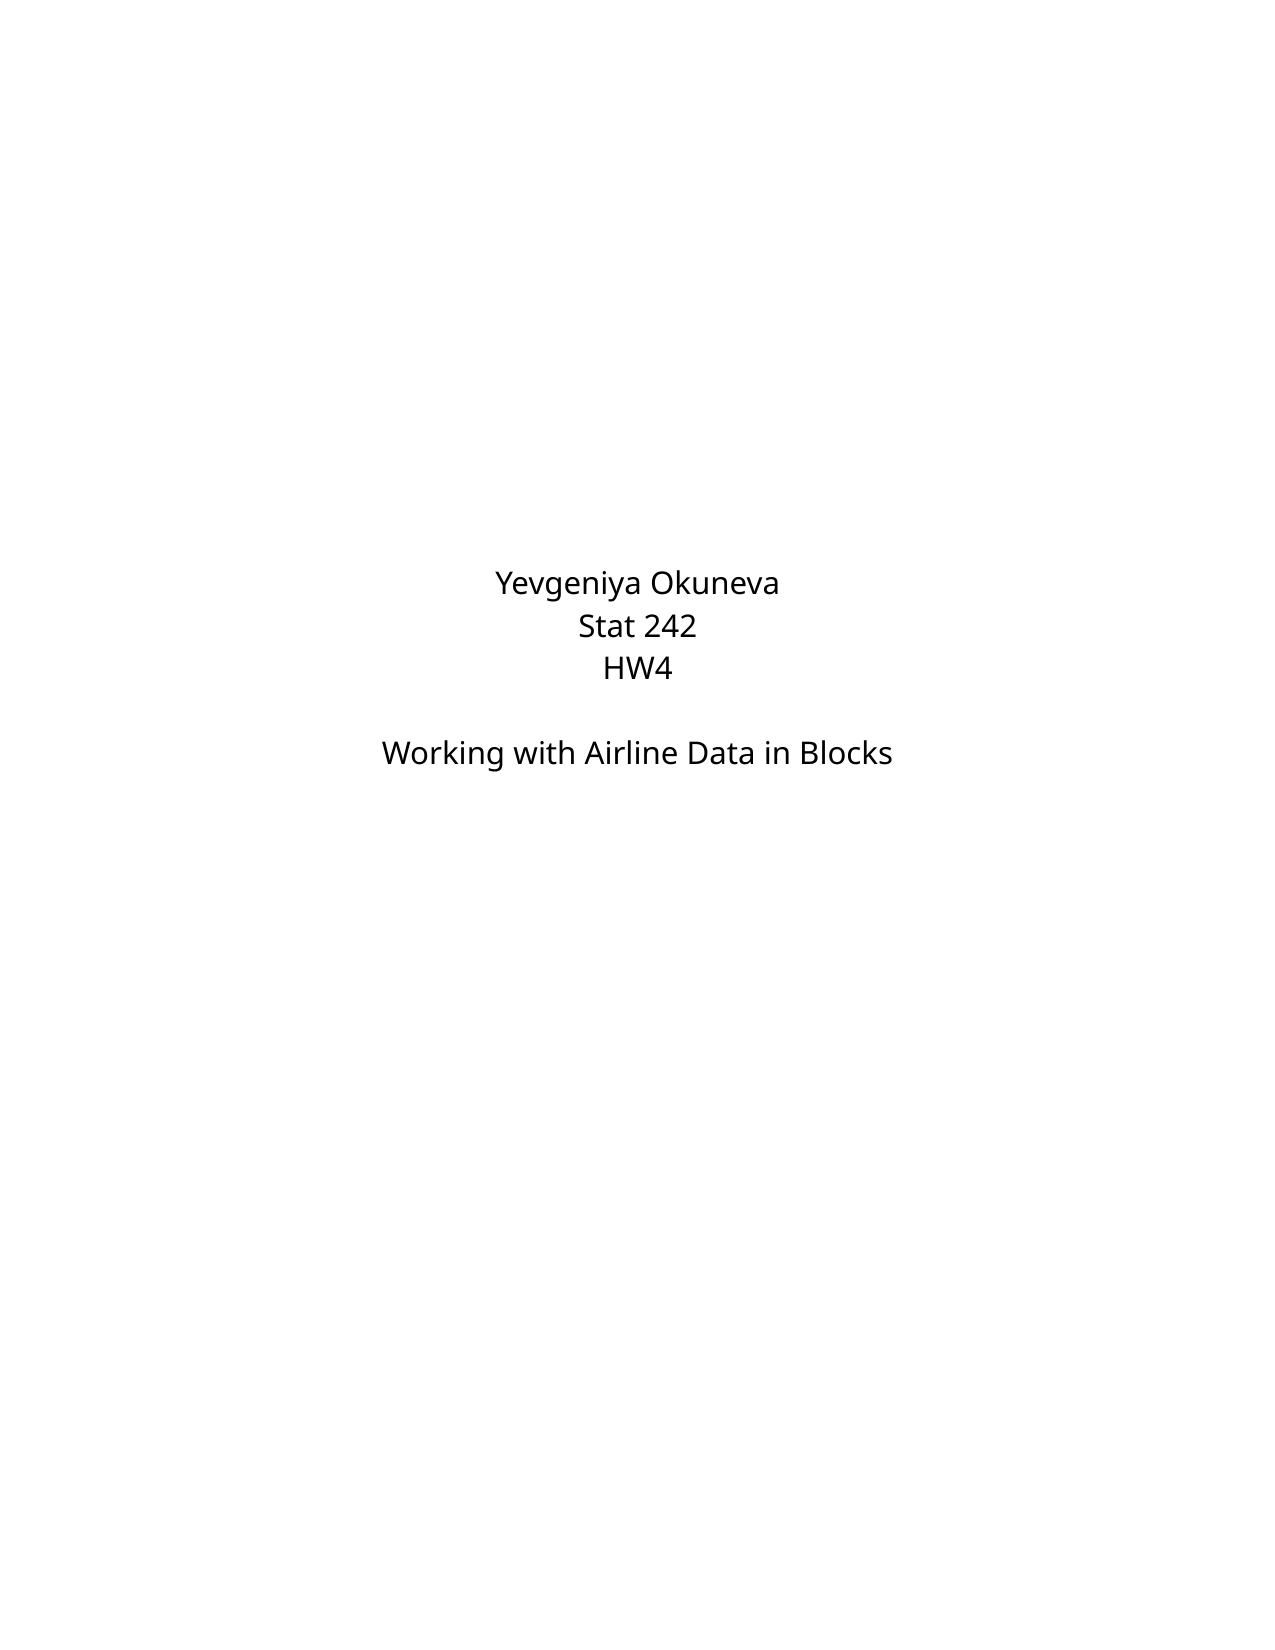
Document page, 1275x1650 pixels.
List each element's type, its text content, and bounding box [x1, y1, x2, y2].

text Yevgeniya Okuneva [118, 561, 1157, 603]
text Working with Airline Data in Blocks [118, 731, 1157, 774]
text HW4 [118, 646, 1157, 689]
text Stat 242 [118, 603, 1157, 646]
